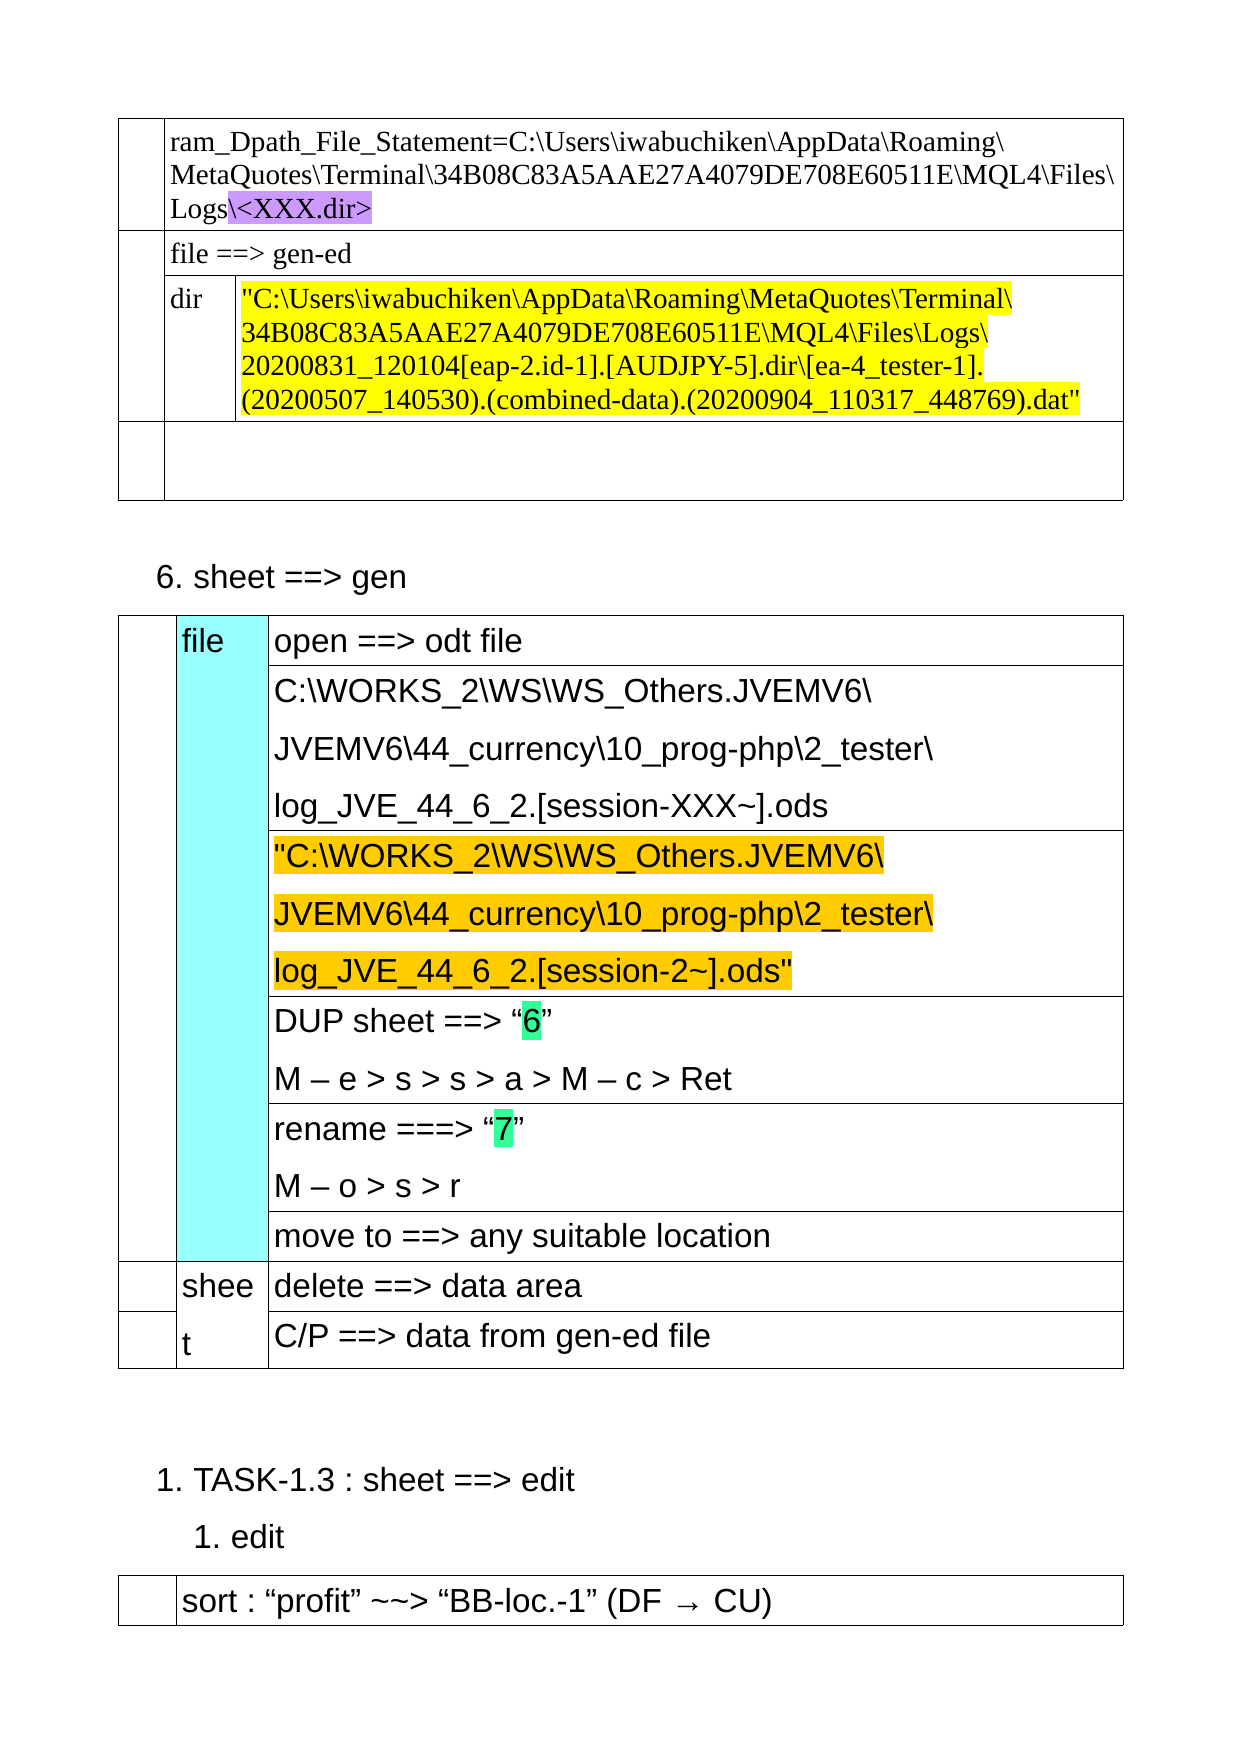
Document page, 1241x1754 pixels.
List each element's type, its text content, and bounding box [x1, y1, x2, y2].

table_cell [165, 422, 1123, 500]
table_header open ==> odt file [269, 616, 1123, 665]
table_cell rename ===> “7” M – o > s > r [269, 1104, 1123, 1211]
table_cell [119, 119, 164, 230]
table_cell "C:\WORKS_2\WS\WS_Others.JVEMV6\JVEMV6\44_currency\10_prog-php\2_tester\log_JVE_44_6_2.[session-2~].ods" [269, 831, 1123, 996]
table_cell ram_Dpath_File_Statement=C:\Users\iwabuchiken\AppData\Roaming\MetaQuotes\Terminal\34B08C83A5AAE27A4079DE708E60511E\MQL4\Files\Logs\<XXX.dir> [165, 119, 1123, 230]
table_cell file ==> gen-ed [165, 231, 1123, 275]
list TASK-1.3 : sheet ==> edit [156, 1459, 1122, 1498]
table_cell dir [165, 276, 235, 421]
table_cell [119, 231, 164, 421]
table_header [119, 616, 176, 1261]
table_cell delete ==> data area [269, 1262, 1123, 1311]
table_cell C:\WORKS_2\WS\WS_Others.JVEMV6\JVEMV6\44_currency\10_prog-php\2_tester\log_JVE_44_6_2.[session-XXX~].ods [269, 666, 1123, 830]
list sheet ==> gen [156, 557, 1122, 596]
table_header [119, 1576, 176, 1625]
list edit [193, 1517, 1122, 1556]
table_cell [119, 1262, 176, 1311]
table_cell DUP sheet ==> “6” M – e > s > s > a > M – c > Ret [269, 997, 1123, 1103]
table_cell [119, 1312, 176, 1368]
table_cell [119, 422, 164, 500]
table_cell sheet [177, 1262, 268, 1368]
table_header sort : “profit” ~~> “BB-loc.-1” (DF → CU) [177, 1576, 1123, 1625]
table_cell move to ==> any suitable location [269, 1212, 1123, 1261]
table_cell C/P ==> data from gen-ed file [269, 1312, 1123, 1368]
table_header file [177, 616, 268, 1261]
table_cell "C:\Users\iwabuchiken\AppData\Roaming\MetaQuotes\Terminal\34B08C83A5AAE27A4079DE708E60511E\MQL4\Files\Logs\20200831_120104[eap-2.id-1].[AUDJPY-5].dir\[ea-4_tester-1].(20200507_140530).(combined-data).(20200904_110317_448769).dat" [236, 276, 1123, 421]
